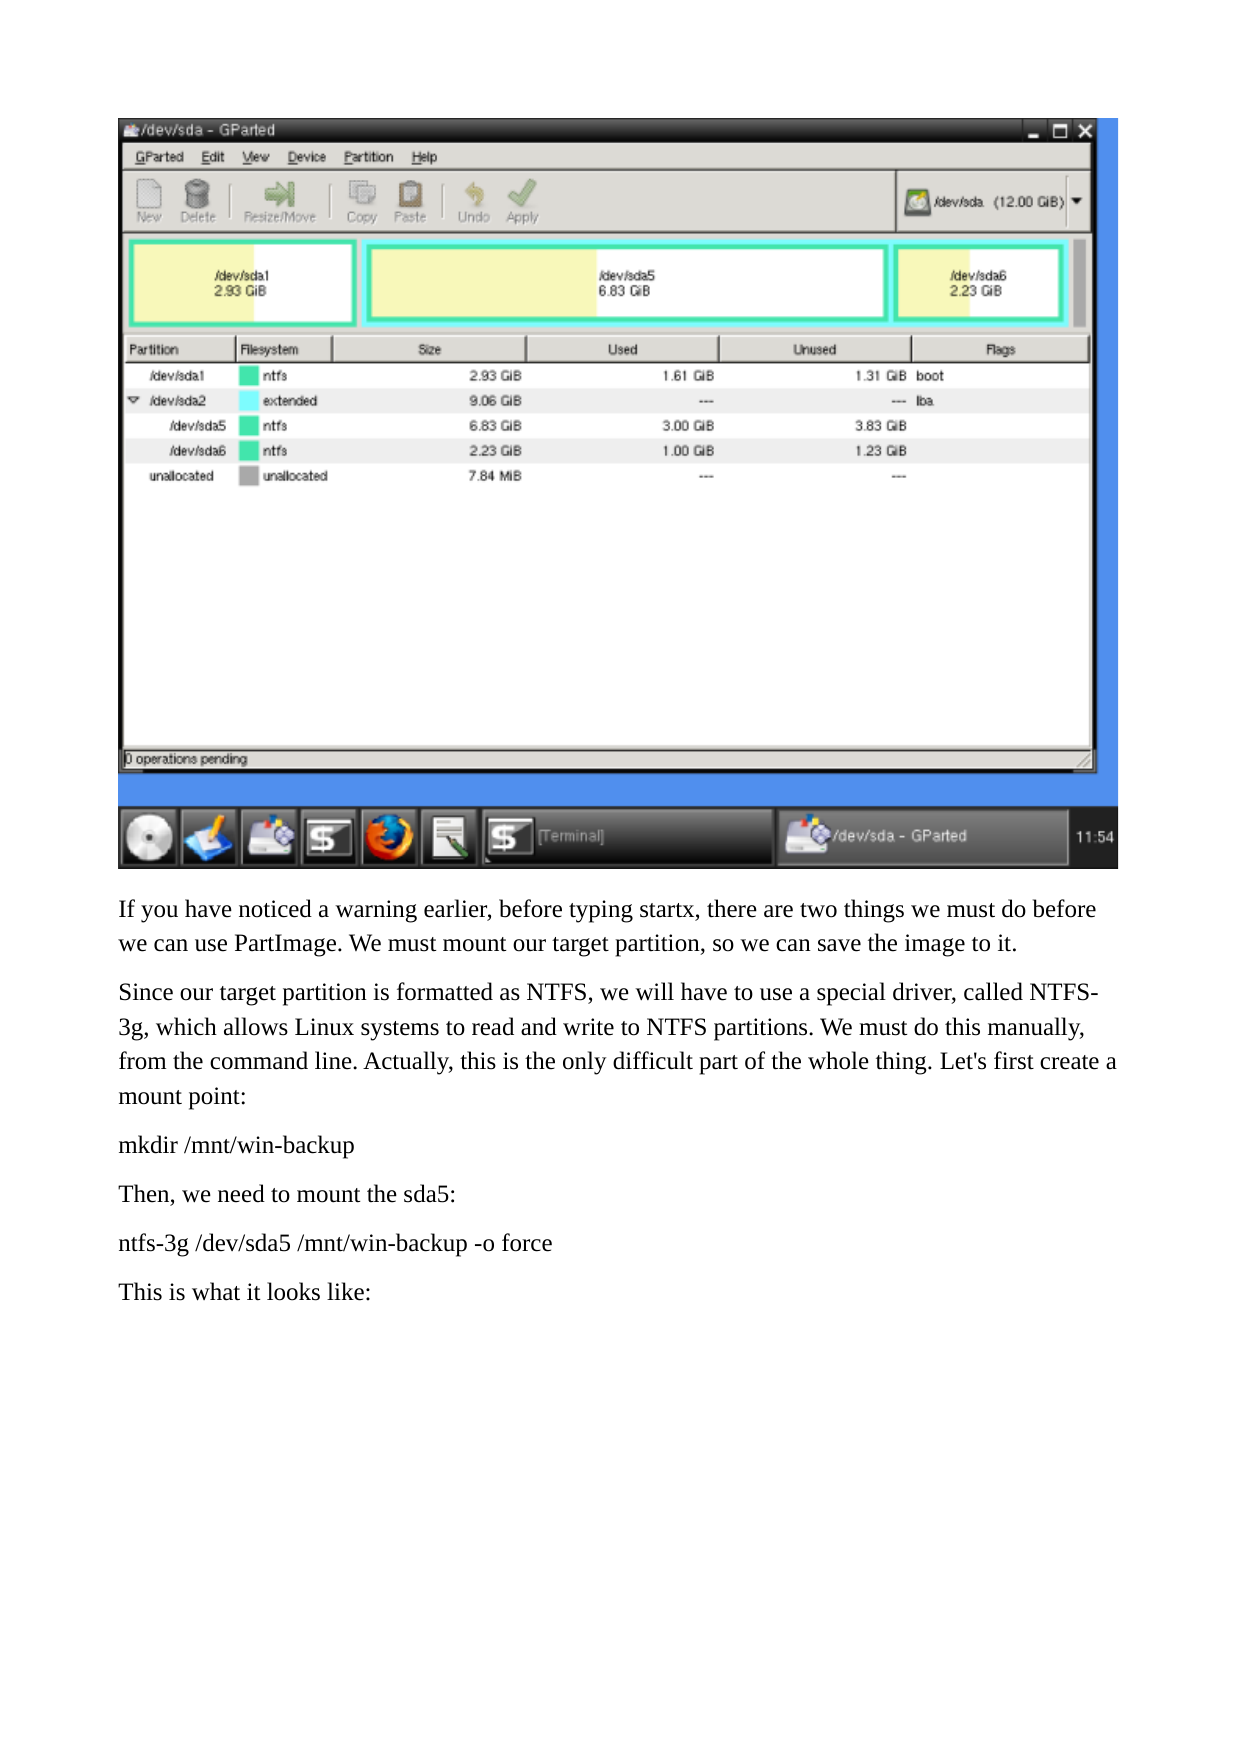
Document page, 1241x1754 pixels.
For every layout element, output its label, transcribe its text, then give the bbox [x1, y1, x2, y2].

text This is what it looks like: [118, 1277, 1122, 1306]
text If you have noticed a warning earlier, before typing startx, there are two things we must do before we can use PartImage. We must mount our target partition, so we can save the image to it. [118, 894, 1122, 957]
text Then, we need to mount the sda5: [118, 1179, 1122, 1208]
text mkdir /mnt/win-backup [118, 1130, 1122, 1159]
text ntfs-3g /dev/sda5 /mnt/win-backup -o force [118, 1228, 1122, 1257]
text Since our target partition is formatted as NTFS, we will have to use a special driver, called NTFS-3g, which allows Linux systems to read and write to NTFS partitions. We must do this manually, from the command line. Actually, this is the only difficult part of the whole thing. Let's first create a mount point: [118, 977, 1122, 1109]
picture [118, 118, 1119, 869]
